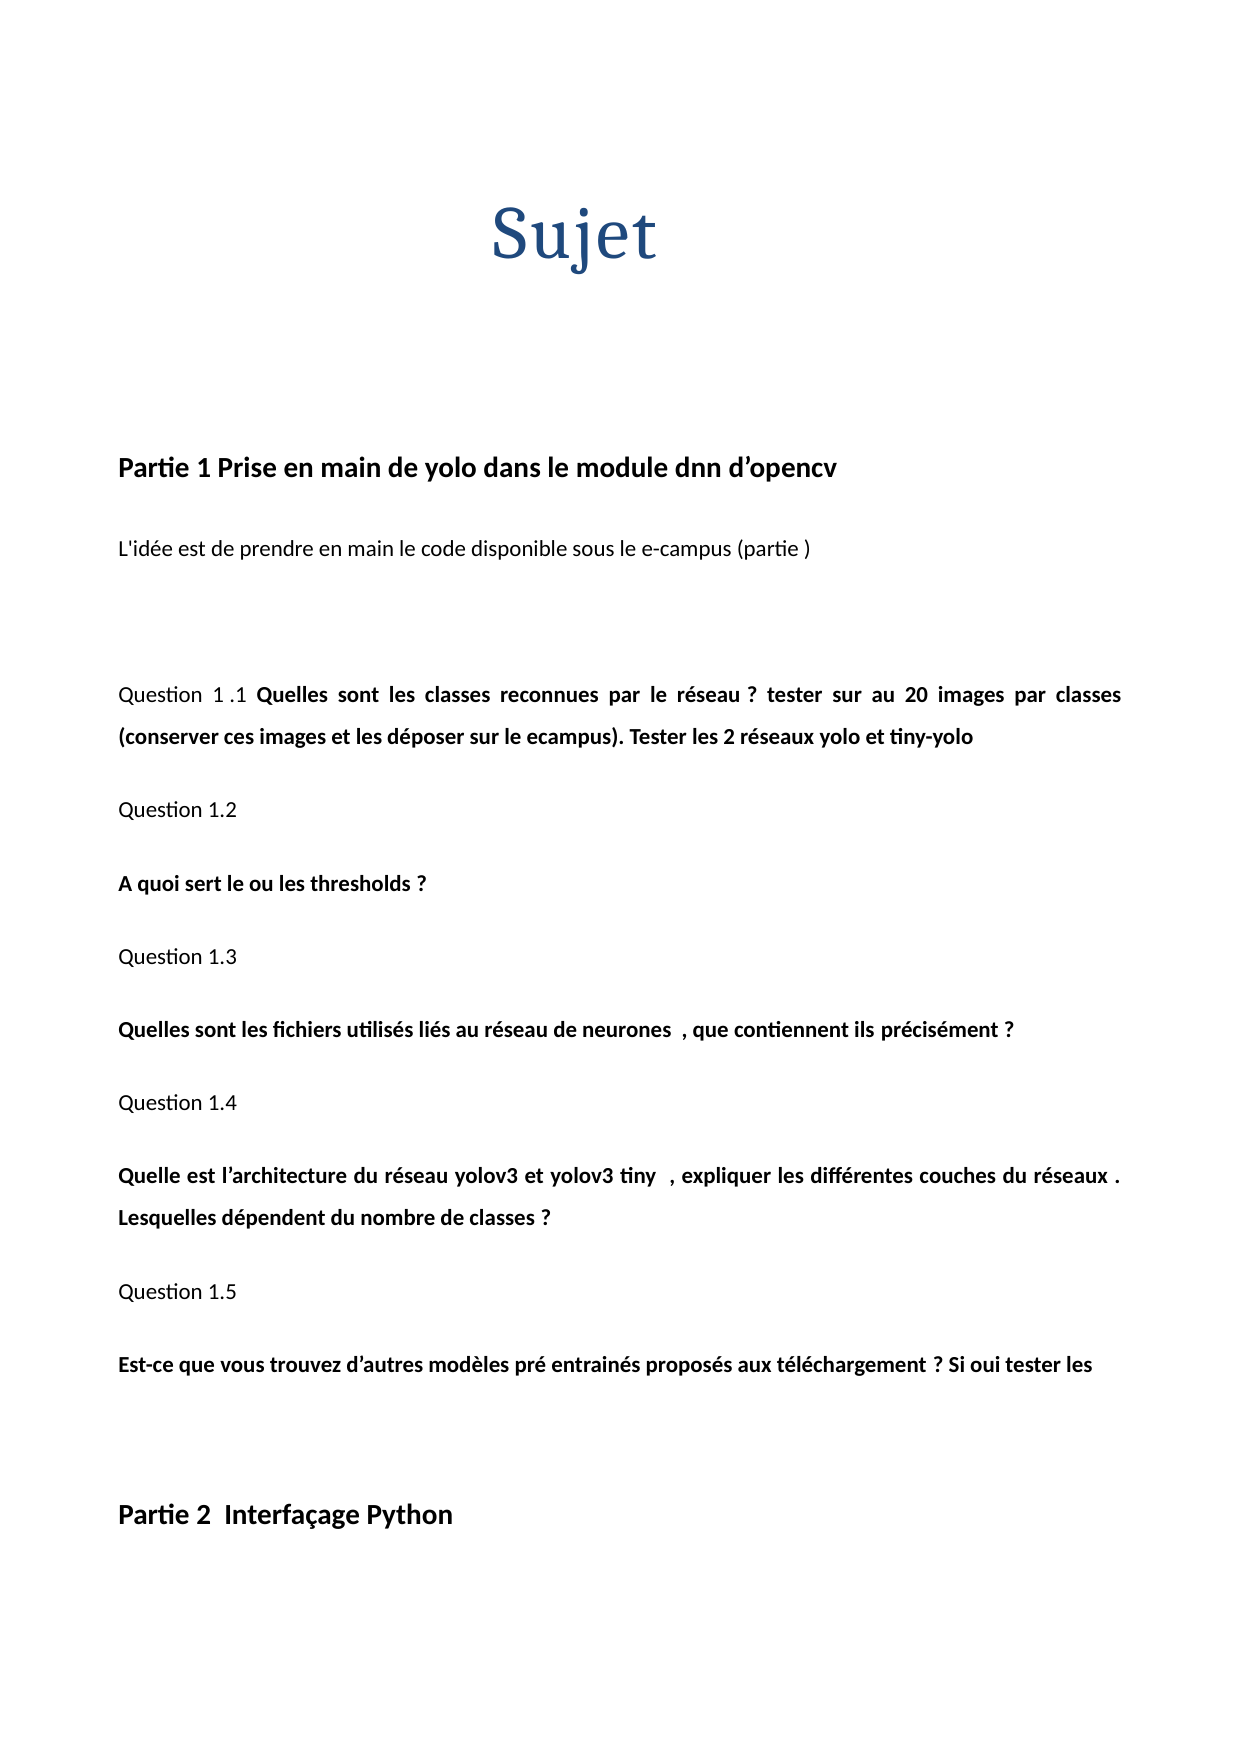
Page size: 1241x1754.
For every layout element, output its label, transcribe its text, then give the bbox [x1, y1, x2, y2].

subtitle Sujet [118, 191, 1122, 278]
text Question 1.5 [118, 1277, 1122, 1305]
text Partie 2 Interfaçage Python [118, 1496, 1122, 1532]
text Est-ce que vous trouvez d’autres modèles pré entrainés proposés aux téléchargement ? Si oui tester les [118, 1350, 1122, 1378]
text Question 1 .1 Quelles sont les classes reconnues par le réseau ? tester sur au 20 images par classes (conserver ces images et les déposer sur le ecampus). Tester les 2 réseaux yolo et tiny-yolo [118, 680, 1122, 750]
text Question 1.4 [118, 1088, 1122, 1116]
text Question 1.3 [118, 942, 1122, 970]
text Question 1.2 [118, 795, 1122, 823]
text Partie 1 Prise en main de yolo dans le module dnn d’opencv [118, 449, 1122, 485]
text A quoi sert le ou les thresholds ? [118, 869, 1122, 897]
text Quelles sont les fichiers utilisés liés au réseau de neurones , que contiennent ils précisément ? [118, 1015, 1122, 1043]
text L'idée est de prendre en main le code disponible sous le e-campus (partie ) [118, 534, 1122, 562]
text Quelle est l’architecture du réseau yolov3 et yolov3 tiny , expliquer les différentes couches du réseaux . Lesquelles dépendent du nombre de classes ? [118, 1162, 1122, 1232]
